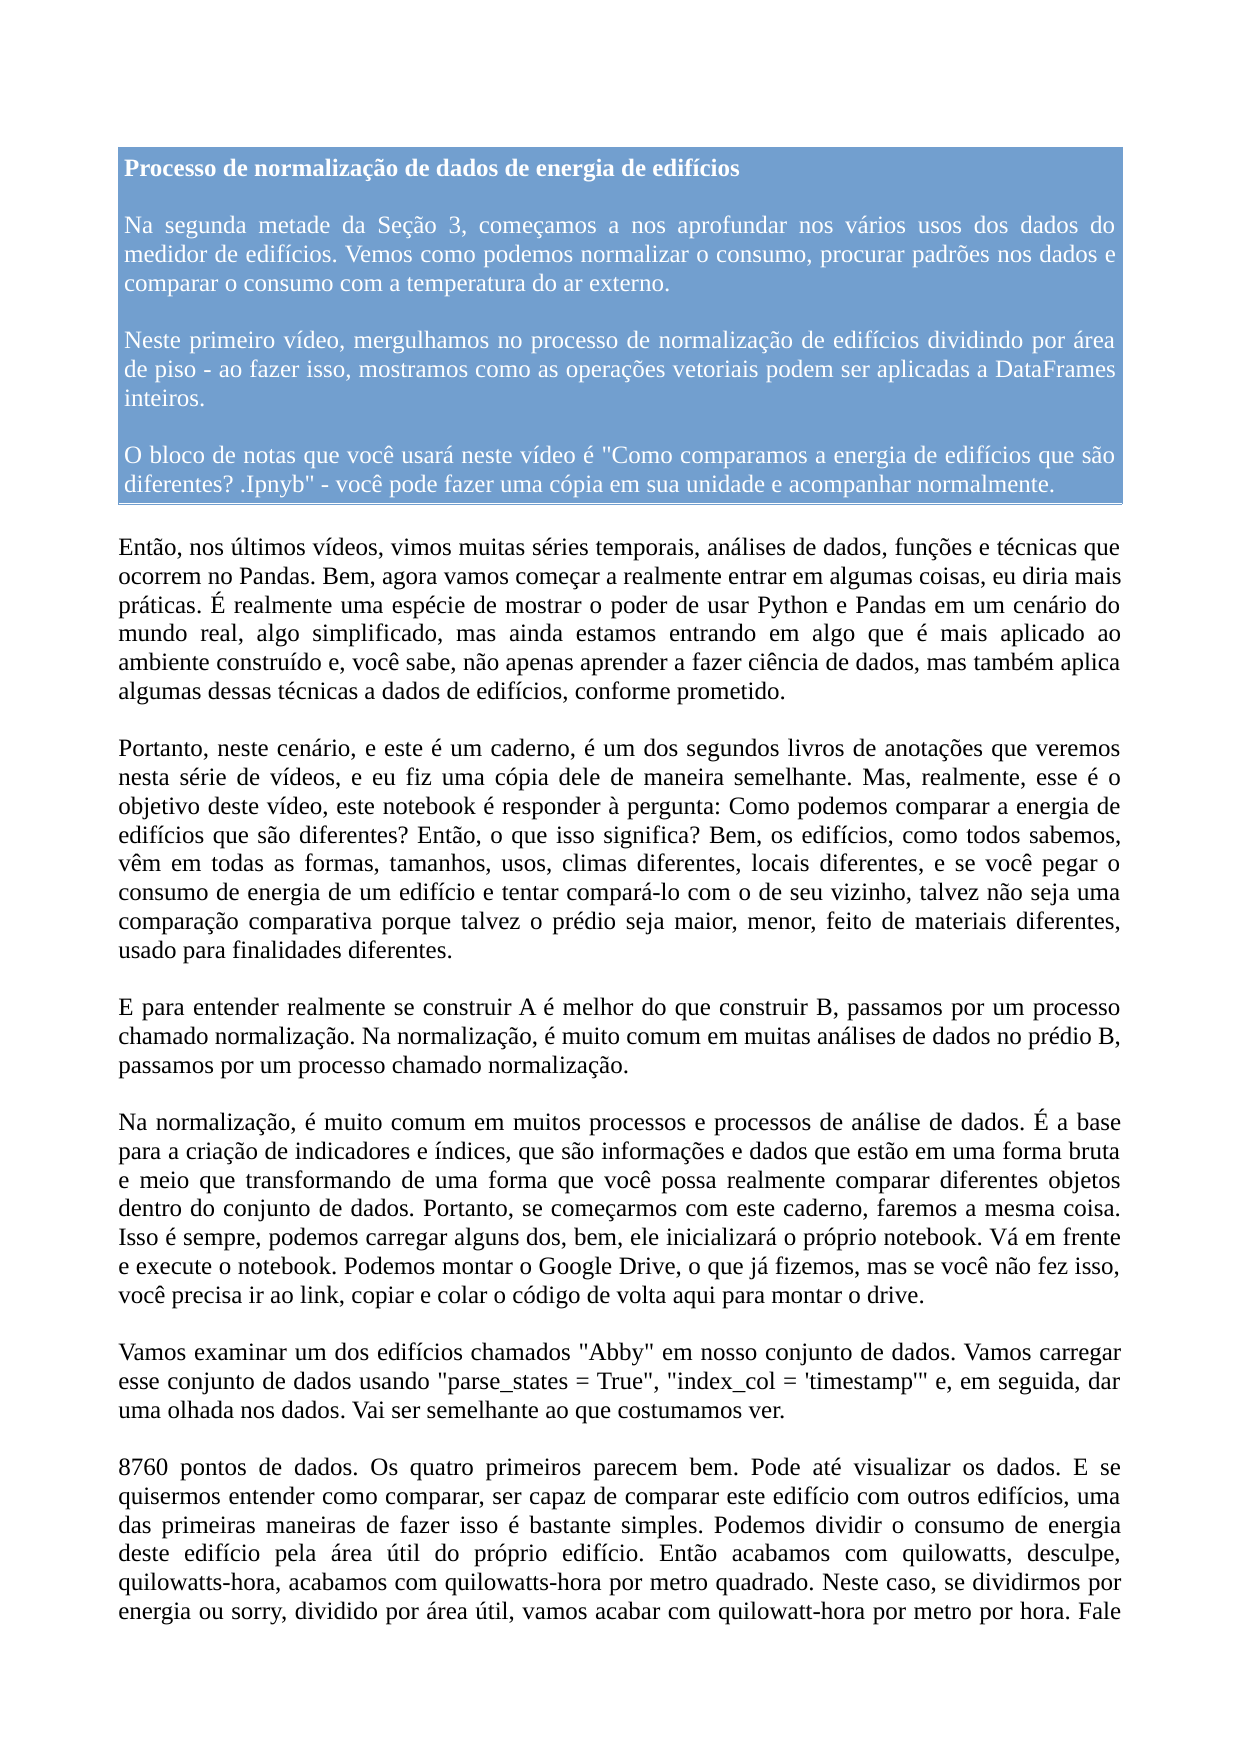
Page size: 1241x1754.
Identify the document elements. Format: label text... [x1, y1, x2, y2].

table_header Processo de normalização de dados de energia de edifícios Na segunda metade da Seção 3, começamos a nos aprofundar nos vários usos dos dados do medidor de edifícios. Vemos como podemos normalizar o consumo, procurar padrões nos dados e comparar o consumo com a temperatura do ar externo. Neste primeiro vídeo, mergulhamos no processo de normalização de edifícios dividindo por área de piso - ao fazer isso, mostramos como as operações vetoriais podem ser aplicadas a DataFrames inteiros. O bloco de notas que você usará neste vídeo é "Como comparamos a energia de edifícios que são diferentes? .Ipnyb" - você pode fazer uma cópia em sua unidade e acompanhar normalmente. [119, 148, 1122, 503]
text 8760 pontos de dados. Os quatro primeiros parecem bem. Pode até visualizar os dados. E se quisermos entender como comparar, ser capaz de comparar este edifício com outros edifícios, uma das primeiras maneiras de fazer isso é bastante simples. Podemos dividir o consumo de energia deste edifício pela área útil do próprio edifício. Então acabamos com quilowatts, desculpe, quilowatts-hora, acabamos com quilowatts-hora por metro quadrado. Neste caso, se dividirmos por energia ou sorry, dividido por área útil, vamos acabar com quilowatt-hora por metro por hora. Fale [118, 1452, 1122, 1625]
text Na normalização, é muito comum em muitos processos e processos de análise de dados. É a base para a criação de indicadores e índices, que são informações e dados que estão em uma forma bruta e meio que transformando de uma forma que você possa realmente comparar diferentes objetos dentro do conjunto de dados. Portanto, se começarmos com este caderno, faremos a mesma coisa. Isso é sempre, podemos carregar alguns dos, bem, ele inicializará o próprio notebook. Vá em frente e execute o notebook. Podemos montar o Google Drive, o que já fizemos, mas se você não fez isso, você precisa ir ao link, copiar e colar o código de volta aqui para montar o drive. [118, 1107, 1122, 1308]
text Portanto, neste cenário, e este é um caderno, é um dos segundos livros de anotações que veremos nesta série de vídeos, e eu fiz uma cópia dele de maneira semelhante. Mas, realmente, esse é o objetivo deste vídeo, este notebook é responder à pergunta: Como podemos comparar a energia de edifícios que são diferentes? Então, o que isso significa? Bem, os edifícios, como todos sabemos, vêm em todas as formas, tamanhos, usos, climas diferentes, locais diferentes, e se você pegar o consumo de energia de um edifício e tentar compará-lo com o de seu vizinho, talvez não seja uma comparação comparativa porque talvez o prédio seja maior, menor, feito de materiais diferentes, usado para finalidades diferentes. [118, 733, 1122, 963]
text Vamos examinar um dos edifícios chamados "Abby" em nosso conjunto de dados. Vamos carregar esse conjunto de dados usando "parse_states = True", "index_col = 'timestamp'" e, em seguida, dar uma olhada nos dados. Vai ser semelhante ao que costumamos ver. [118, 1337, 1122, 1423]
text E para entender realmente se construir A é melhor do que construir B, passamos por um processo chamado normalização. Na normalização, é muito comum em muitas análises de dados no prédio B, passamos por um processo chamado normalização. [118, 992, 1122, 1078]
text Então, nos últimos vídeos, vimos muitas séries temporais, análises de dados, funções e técnicas que ocorrem no Pandas. Bem, agora vamos começar a realmente entrar em algumas coisas, eu diria mais práticas. É realmente uma espécie de mostrar o poder de usar Python e Pandas em um cenário do mundo real, algo simplificado, mas ainda estamos entrando em algo que é mais aplicado ao ambiente construído e, você sabe, não apenas aprender a fazer ciência de dados, mas também aplica algumas dessas técnicas a dados de edifícios, conforme prometido. [118, 532, 1122, 705]
